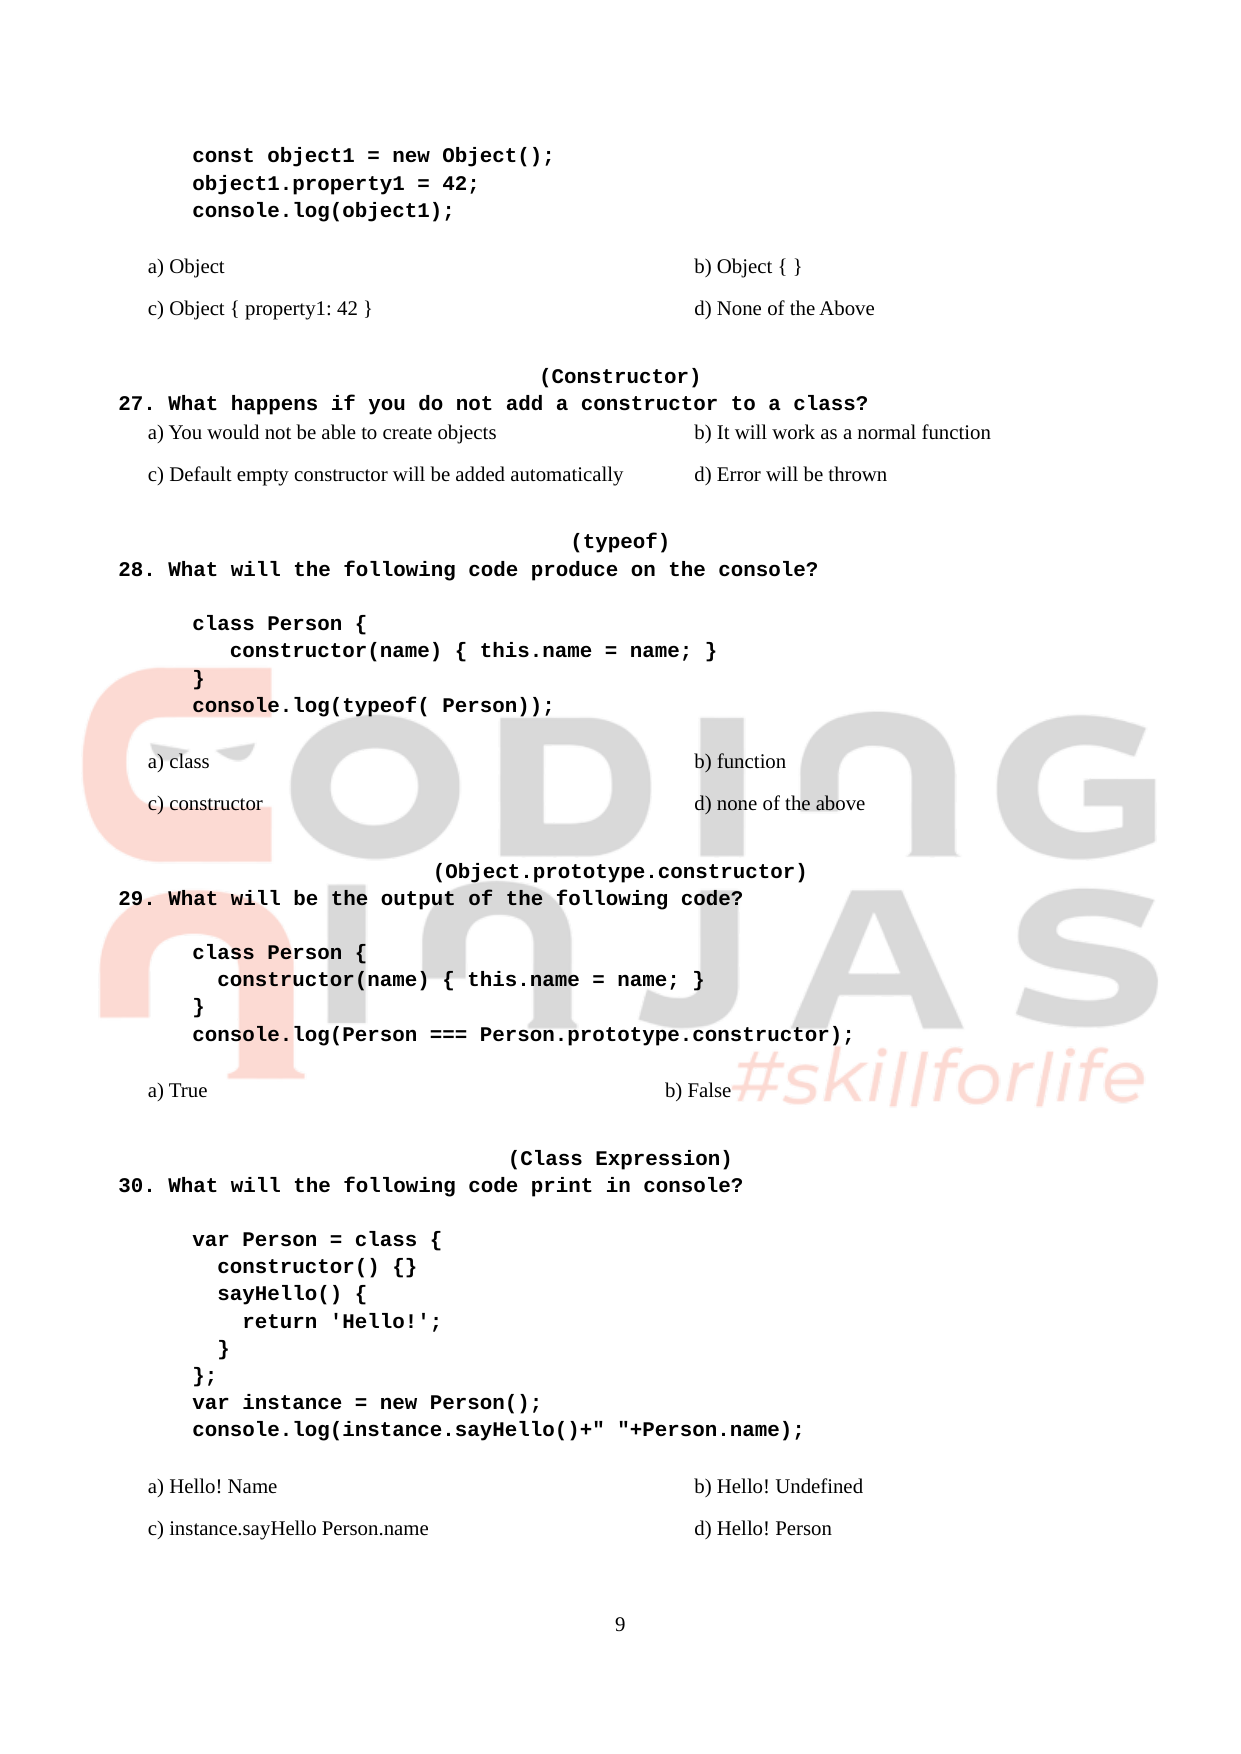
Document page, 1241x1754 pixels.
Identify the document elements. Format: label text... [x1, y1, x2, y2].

text a) True b) False [148, 1078, 1122, 1102]
text (typeof) [118, 532, 1122, 555]
text c) instance.sayHello Person.name d) Hello! Person [148, 1516, 1122, 1540]
text 30. What will the following code print in console? [118, 1175, 1122, 1198]
text console.log(object1); [192, 200, 1122, 223]
text console.log(typeof( Person)); [192, 695, 1122, 718]
text constructor() {} [192, 1256, 1122, 1280]
text a) Object b) Object { } [148, 254, 1122, 278]
text console.log(Person === Person.prototype.constructor); [192, 1024, 1122, 1047]
text } [192, 1338, 1122, 1361]
text 28. What will the following code produce on the console? [118, 559, 1122, 582]
text var instance = new Person(); [192, 1392, 1122, 1416]
text class Person { [192, 942, 1122, 966]
text }; [192, 1365, 1122, 1389]
text class Person { [192, 613, 1122, 637]
text sayHello() { [192, 1283, 1122, 1307]
text (Constructor) [118, 366, 1122, 389]
text constructor(name) { this.name = name; } [192, 640, 1122, 664]
text const object1 = new Object(); [192, 145, 1122, 169]
text a) Hello! Name b) Hello! Undefined [148, 1474, 1122, 1498]
text 29. What will be the output of the following code? [118, 888, 1122, 911]
text (Class Expression) [118, 1147, 1122, 1171]
text a) You would not be able to create objects b) It will work as a normal function [148, 420, 1122, 444]
text var Person = class { [192, 1229, 1122, 1253]
text } [192, 997, 1122, 1020]
text c) Default empty constructor will be added automatically d) Error will be thrown [148, 462, 1122, 486]
text a) class b) function [148, 749, 1122, 773]
text (Object.prototype.constructor) [118, 861, 1122, 884]
text c) constructor d) none of the above [148, 791, 1122, 815]
text 27. What happens if you do not add a constructor to a class? [118, 393, 1122, 416]
text console.log(instance.sayHello()+" "+Person.name); [192, 1419, 1122, 1443]
text return 'Hello!'; [192, 1311, 1122, 1334]
text } [192, 667, 1122, 691]
text constructor(name) { this.name = name; } [192, 969, 1122, 993]
text object1.property1 = 42; [192, 172, 1122, 196]
text c) Object { property1: 42 } d) None of the Above [148, 296, 1122, 320]
